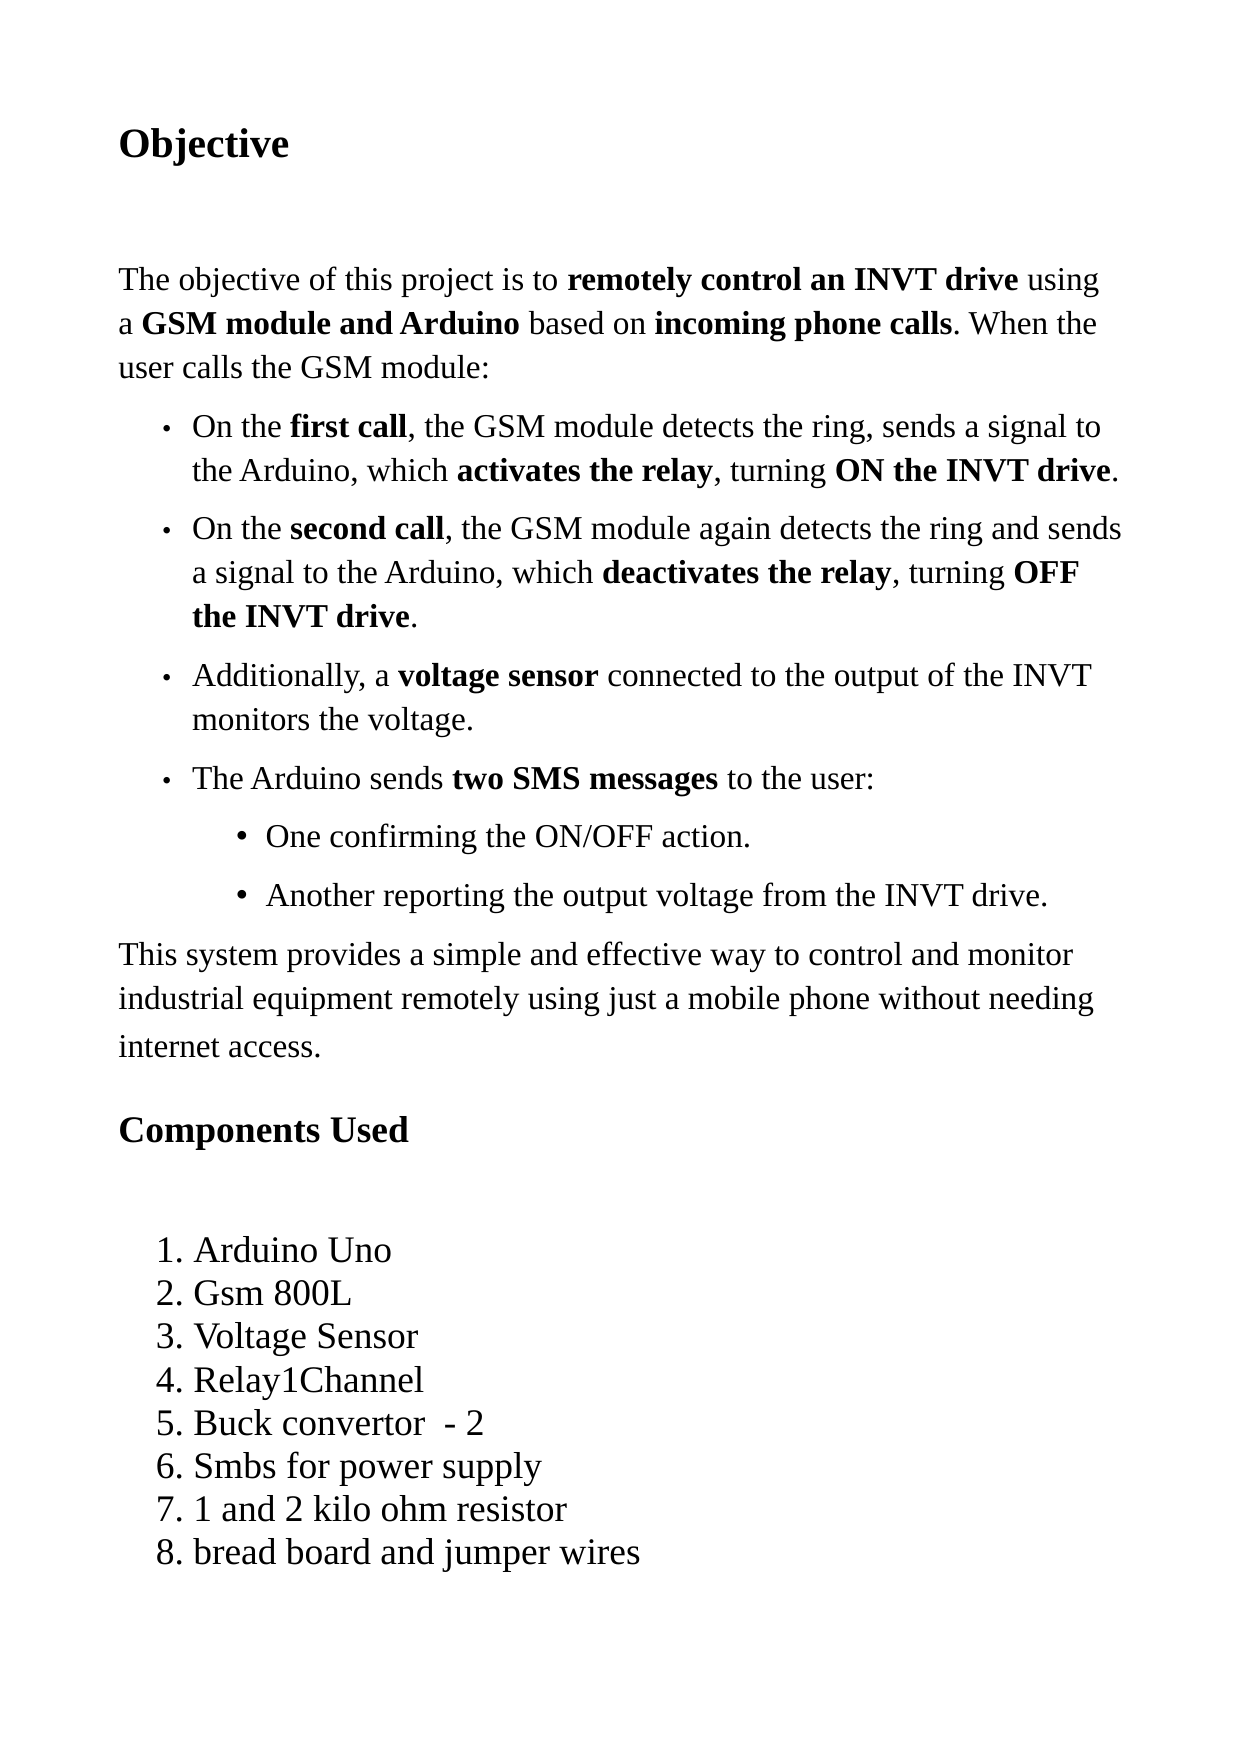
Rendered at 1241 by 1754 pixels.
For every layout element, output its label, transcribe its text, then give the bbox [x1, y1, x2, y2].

list Relay1Channel [156, 1357, 1122, 1400]
list bread board and jumper wires [156, 1529, 1122, 1573]
list On the second call, the GSM module again detects the ring and sends a signal to the Arduino, which deactivates the relay, turning OFF the INVT drive. [162, 509, 1122, 635]
subtitle Objective [118, 118, 1122, 166]
text This system provides a simple and effective way to control and monitor industrial equipment remotely using just a mobile phone without needing internet access. [118, 934, 1122, 1066]
list One confirming the ON/OFF action. [236, 817, 1122, 855]
list Arduino Uno [156, 1228, 1122, 1271]
list 1 and 2 kilo ohm resistor [156, 1486, 1122, 1529]
list Another reporting the output voltage from the INVT drive. [236, 875, 1122, 914]
list On the first call, the GSM module detects the ring, sends a signal to the Arduino, which activates the relay, turning ON the INVT drive. [162, 406, 1122, 488]
list Voltage Sensor [156, 1314, 1122, 1357]
subtitle Components Used [118, 1108, 1122, 1151]
list Additionally, a voltage sensor connected to the output of the INVT monitors the voltage. [162, 655, 1122, 738]
list Smbs for power supply [156, 1443, 1122, 1486]
text The objective of this project is to remotely control an INVT drive using a GSM module and Arduino based on incoming phone calls. When the user calls the GSM module: [118, 259, 1122, 386]
list The Arduino sends two SMS messages to the user: [162, 758, 1122, 796]
list Buck convertor - 2 [156, 1400, 1122, 1443]
list Gsm 800L [156, 1271, 1122, 1314]
